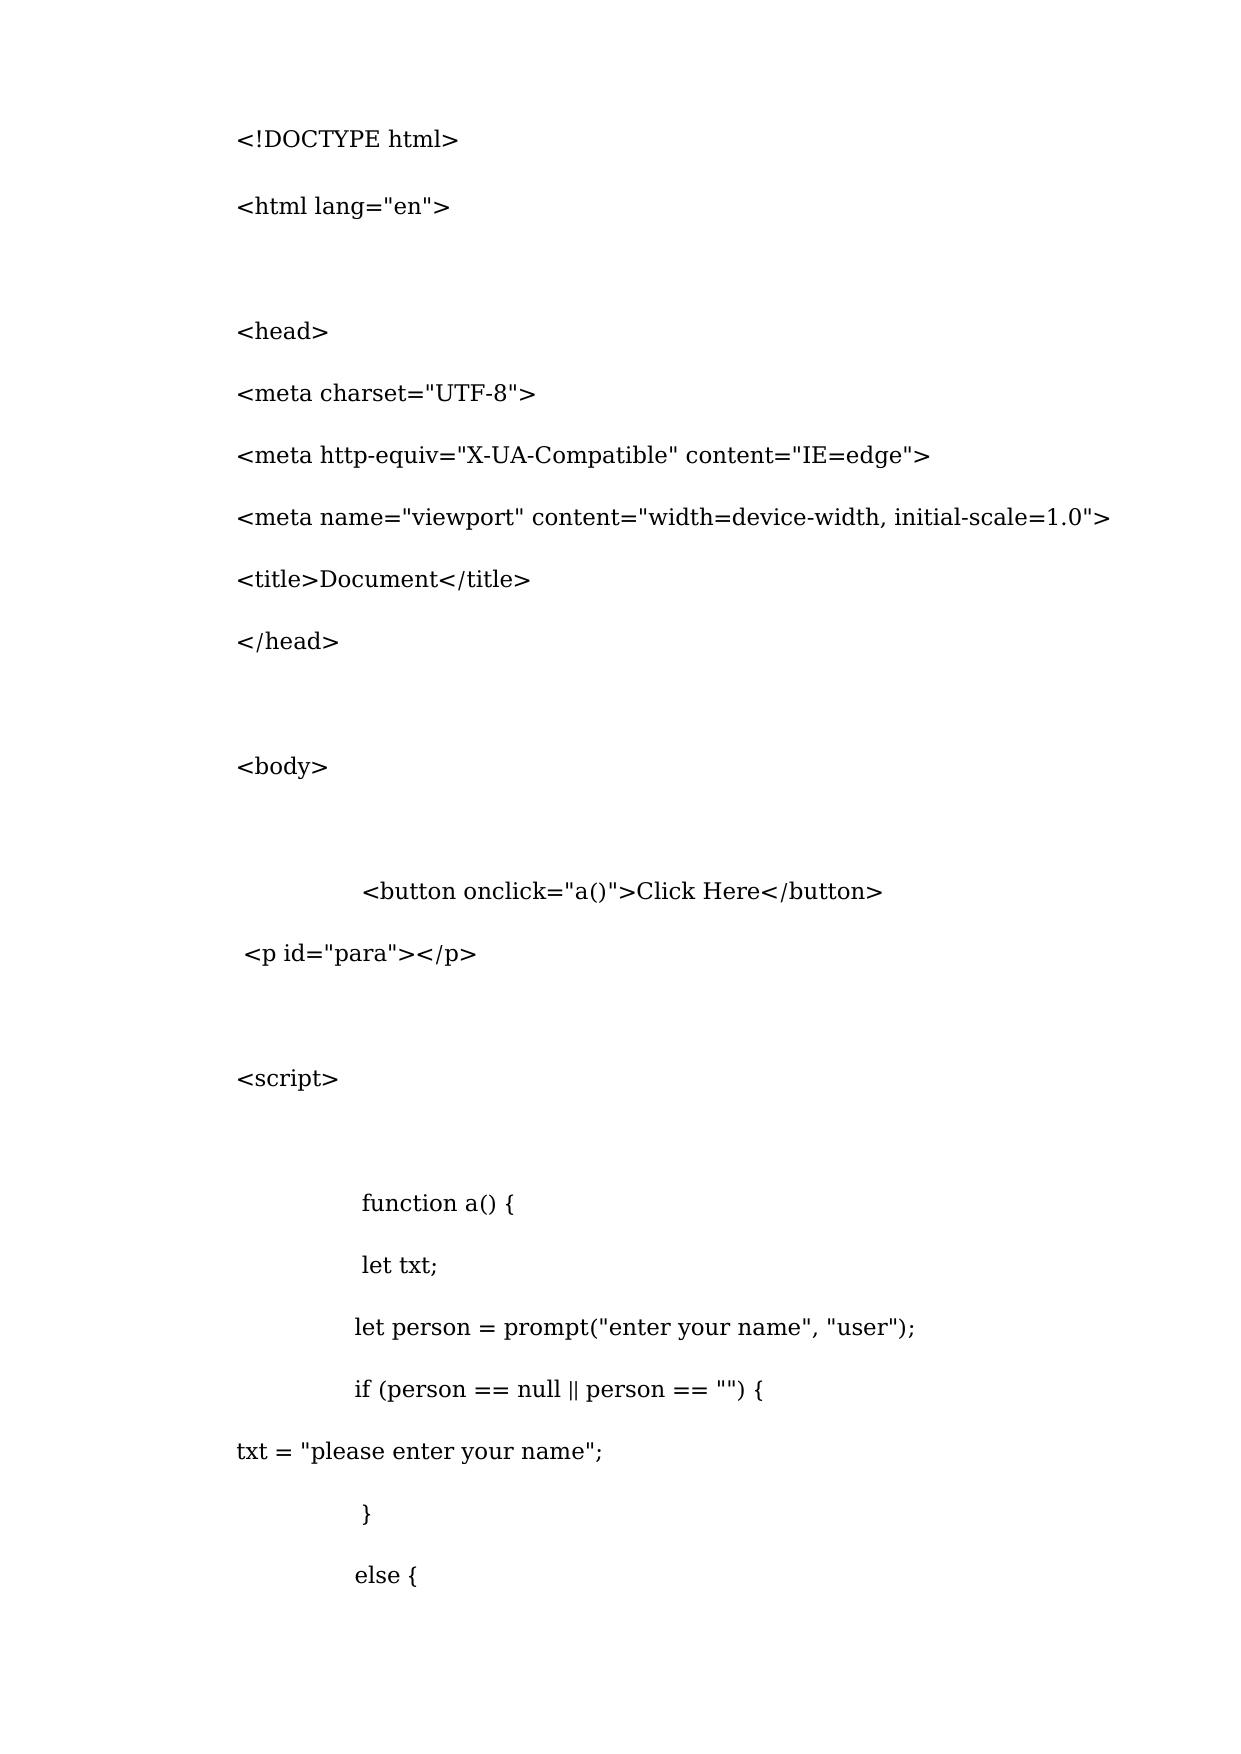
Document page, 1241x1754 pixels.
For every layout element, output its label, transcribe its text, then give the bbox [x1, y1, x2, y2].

text <meta name="viewport" content="width=device-width, initial-scale=1.0"> [118, 503, 1122, 530]
text <script> [118, 1063, 1122, 1091]
text } [118, 1499, 1122, 1526]
text else { [118, 1561, 1122, 1588]
text <html lang="en"> [118, 191, 1122, 219]
text <!DOCTYPE html> [118, 118, 1122, 153]
text <body> [118, 752, 1122, 779]
text <title>Document</title> [118, 565, 1122, 592]
text function a() { [118, 1188, 1122, 1216]
text let person = prompt("enter your name", "user"); [118, 1313, 1122, 1340]
text <head> [118, 316, 1122, 344]
text if (person == null || person == "") { [118, 1375, 1122, 1402]
text txt = "please enter your name"; [118, 1437, 1122, 1464]
text <meta charset="UTF-8"> [118, 378, 1122, 406]
text <button onclick="a()">Click Here</button> [118, 877, 1122, 904]
text </head> [118, 627, 1122, 654]
text <p id="para"></p> [118, 939, 1122, 966]
text <meta http-equiv="X-UA-Compatible" content="IE=edge"> [118, 441, 1122, 468]
text let txt; [118, 1251, 1122, 1278]
